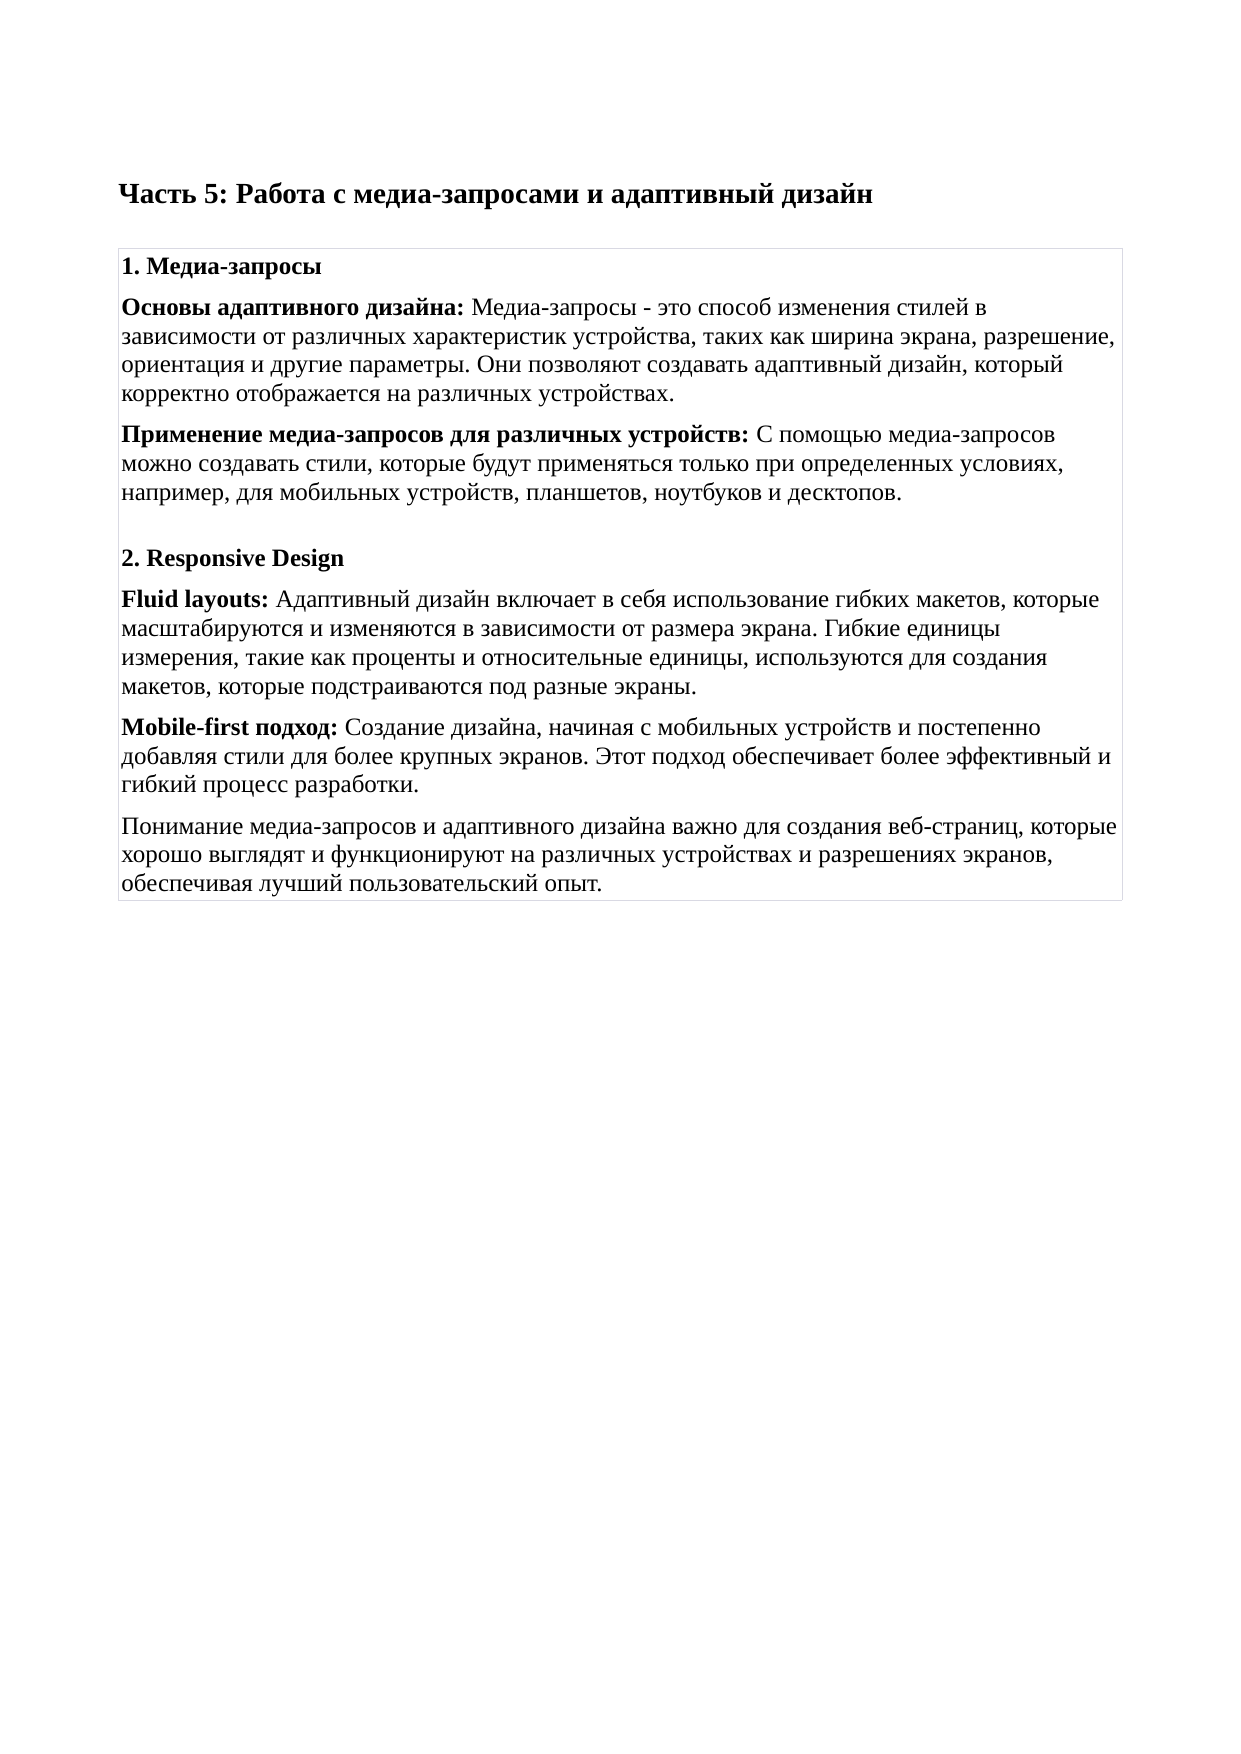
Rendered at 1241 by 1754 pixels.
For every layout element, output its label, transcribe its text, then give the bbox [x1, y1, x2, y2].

text Mobile-first подход: Создание дизайна, начиная с мобильных устройств и постепенно добавляя стили для более крупных экранов. Этот подход обеспечивает более эффективный и гибкий процесс разработки. [119, 709, 1122, 798]
text Понимание медиа-запросов и адаптивного дизайна важно для создания веб-страниц, которые хорошо выглядят и функционируют на различных устройствах и разрешениях экранов, обеспечивая лучший пользовательский опыт. [119, 808, 1122, 900]
text Основы адаптивного дизайна: Медиа-запросы - это способ изменения стилей в зависимости от различных характеристик устройства, таких как ширина экрана, разрешение, ориентация и другие параметры. Они позволяют создавать адаптивный дизайн, который корректно отображается на различных устройствах. [119, 289, 1122, 407]
text Применение медиа-запросов для различных устройств: С помощью медиа-запросов можно создавать стили, которые будут применяться только при определенных условиях, например, для мобильных устройств, планшетов, ноутбуков и десктопов. [119, 416, 1122, 506]
text Fluid layouts: Адаптивный дизайн включает в себя использование гибких макетов, которые масштабируются и изменяются в зависимости от размера экрана. Гибкие единицы измерения, такие как проценты и относительные единицы, используются для создания макетов, которые подстраиваются под разные экраны. [119, 581, 1122, 699]
subtitle Часть 5: Работа с медиа-запросами и адаптивный дизайн [118, 143, 1122, 210]
subtitle 1. Медиа-запросы [119, 249, 1122, 279]
subtitle 2. Responsive Design [119, 540, 1122, 572]
